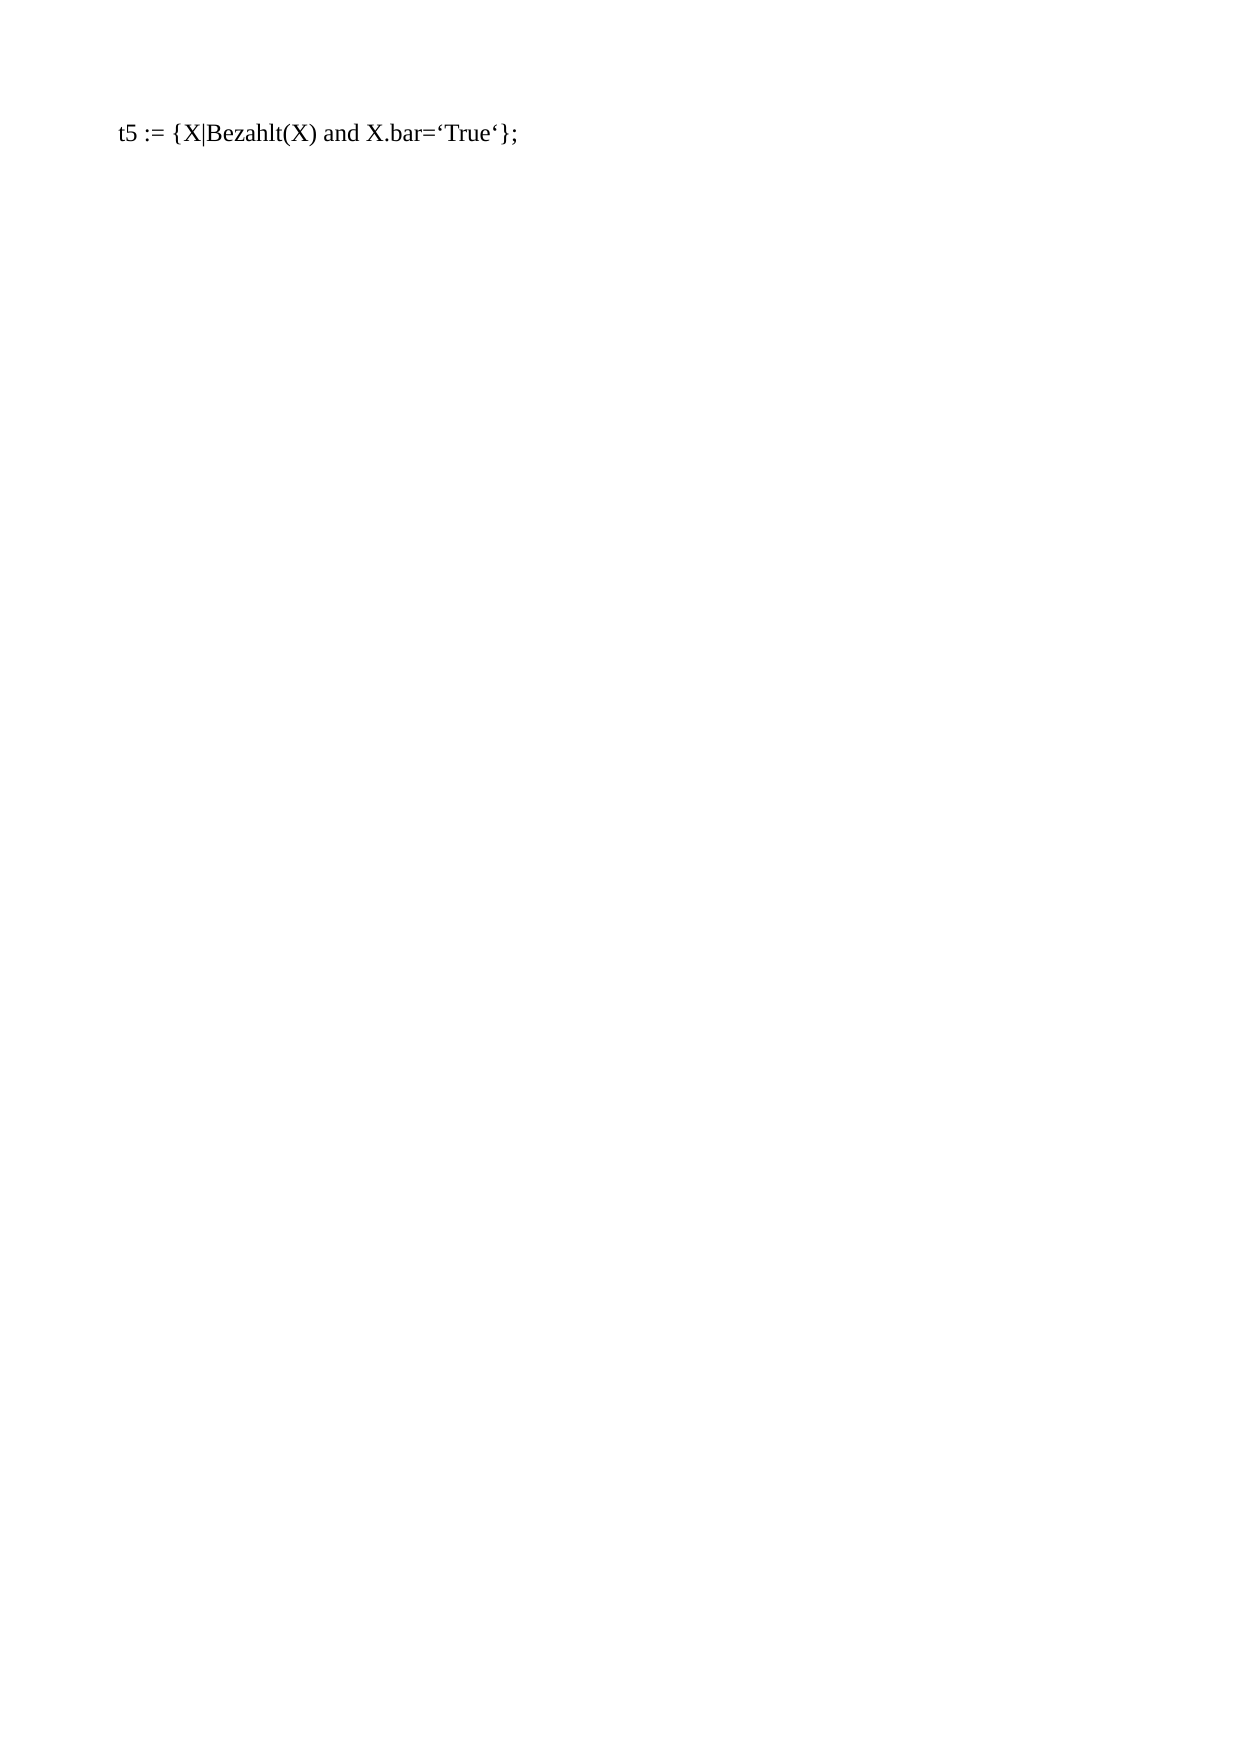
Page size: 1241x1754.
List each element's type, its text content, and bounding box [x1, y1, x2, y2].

text t5 := {X|Bezahlt(X) and X.bar=‘True‘}; [118, 118, 1122, 147]
